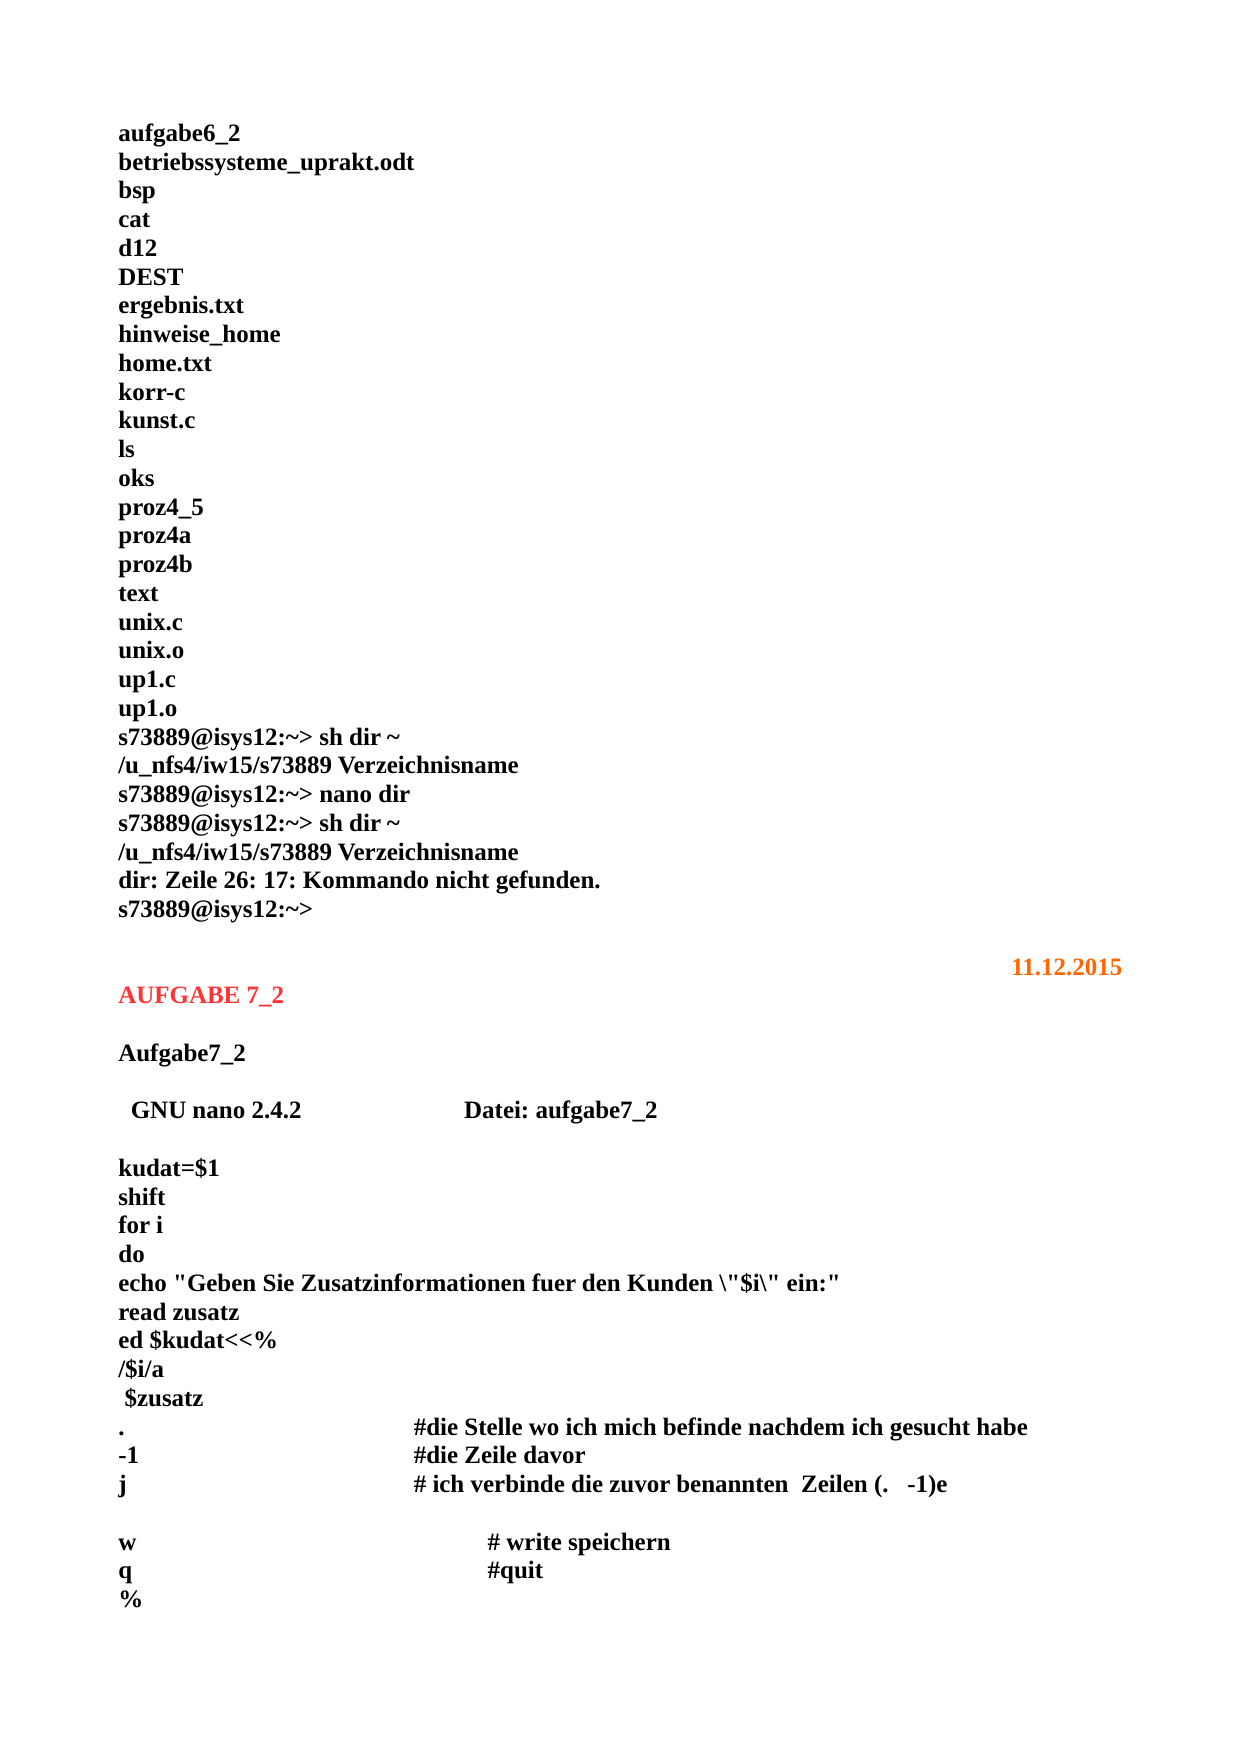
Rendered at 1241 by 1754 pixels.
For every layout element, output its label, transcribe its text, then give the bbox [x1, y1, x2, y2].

text do [118, 1239, 1122, 1268]
text q #quit [118, 1556, 1122, 1584]
text unix.c [118, 607, 1122, 636]
text GNU nano 2.4.2 Datei: aufgabe7_2 [118, 1096, 1122, 1124]
text ed $kudat<<% [118, 1326, 1122, 1354]
text w # write speichern [118, 1527, 1122, 1556]
text text [118, 578, 1122, 607]
text /$i/a [118, 1354, 1122, 1383]
text d12 [118, 233, 1122, 262]
text up1.c [118, 664, 1122, 693]
text s73889@isys12:~> sh dir ~ [118, 808, 1122, 837]
text -1 #die Zeile davor [118, 1441, 1122, 1469]
text home.txt [118, 348, 1122, 377]
text shift [118, 1182, 1122, 1211]
text for i [118, 1211, 1122, 1239]
text oks [118, 463, 1122, 492]
text cat [118, 204, 1122, 233]
text proz4_5 [118, 492, 1122, 521]
text ergebnis.txt [118, 291, 1122, 319]
text aufgabe6_2 [118, 118, 1122, 147]
text kunst.c [118, 406, 1122, 434]
text /u_nfs4/iw15/s73889 Verzeichnisname [118, 751, 1122, 779]
text echo "Geben Sie Zusatzinformationen fuer den Kunden \"$i\" ein:" [118, 1268, 1122, 1297]
text read zusatz [118, 1297, 1122, 1326]
text betriebssysteme_uprakt.odt [118, 147, 1122, 176]
text Aufgabe7_2 [118, 1038, 1122, 1067]
text AUFGABE 7_2 [118, 981, 1122, 1009]
text dir: Zeile 26: 17: Kommando nicht gefunden. [118, 866, 1122, 894]
text s73889@isys12:~> [118, 894, 1122, 923]
text proz4b [118, 549, 1122, 578]
text ls [118, 434, 1122, 463]
text kudat=$1 [118, 1153, 1122, 1182]
text s73889@isys12:~> sh dir ~ [118, 722, 1122, 751]
text 11.12.2015 [118, 952, 1122, 981]
text hinweise_home [118, 319, 1122, 348]
text % [118, 1584, 1122, 1613]
text up1.o [118, 693, 1122, 722]
text $zusatz [118, 1383, 1122, 1412]
text /u_nfs4/iw15/s73889 Verzeichnisname [118, 837, 1122, 866]
text bsp [118, 176, 1122, 204]
text proz4a [118, 521, 1122, 549]
text korr-c [118, 377, 1122, 406]
text unix.o [118, 636, 1122, 664]
text . #die Stelle wo ich mich befinde nachdem ich gesucht habe [118, 1412, 1122, 1441]
text s73889@isys12:~> nano dir [118, 779, 1122, 808]
text DEST [118, 262, 1122, 291]
text j # ich verbinde die zuvor benannten Zeilen (. -1)e [118, 1469, 1122, 1527]
